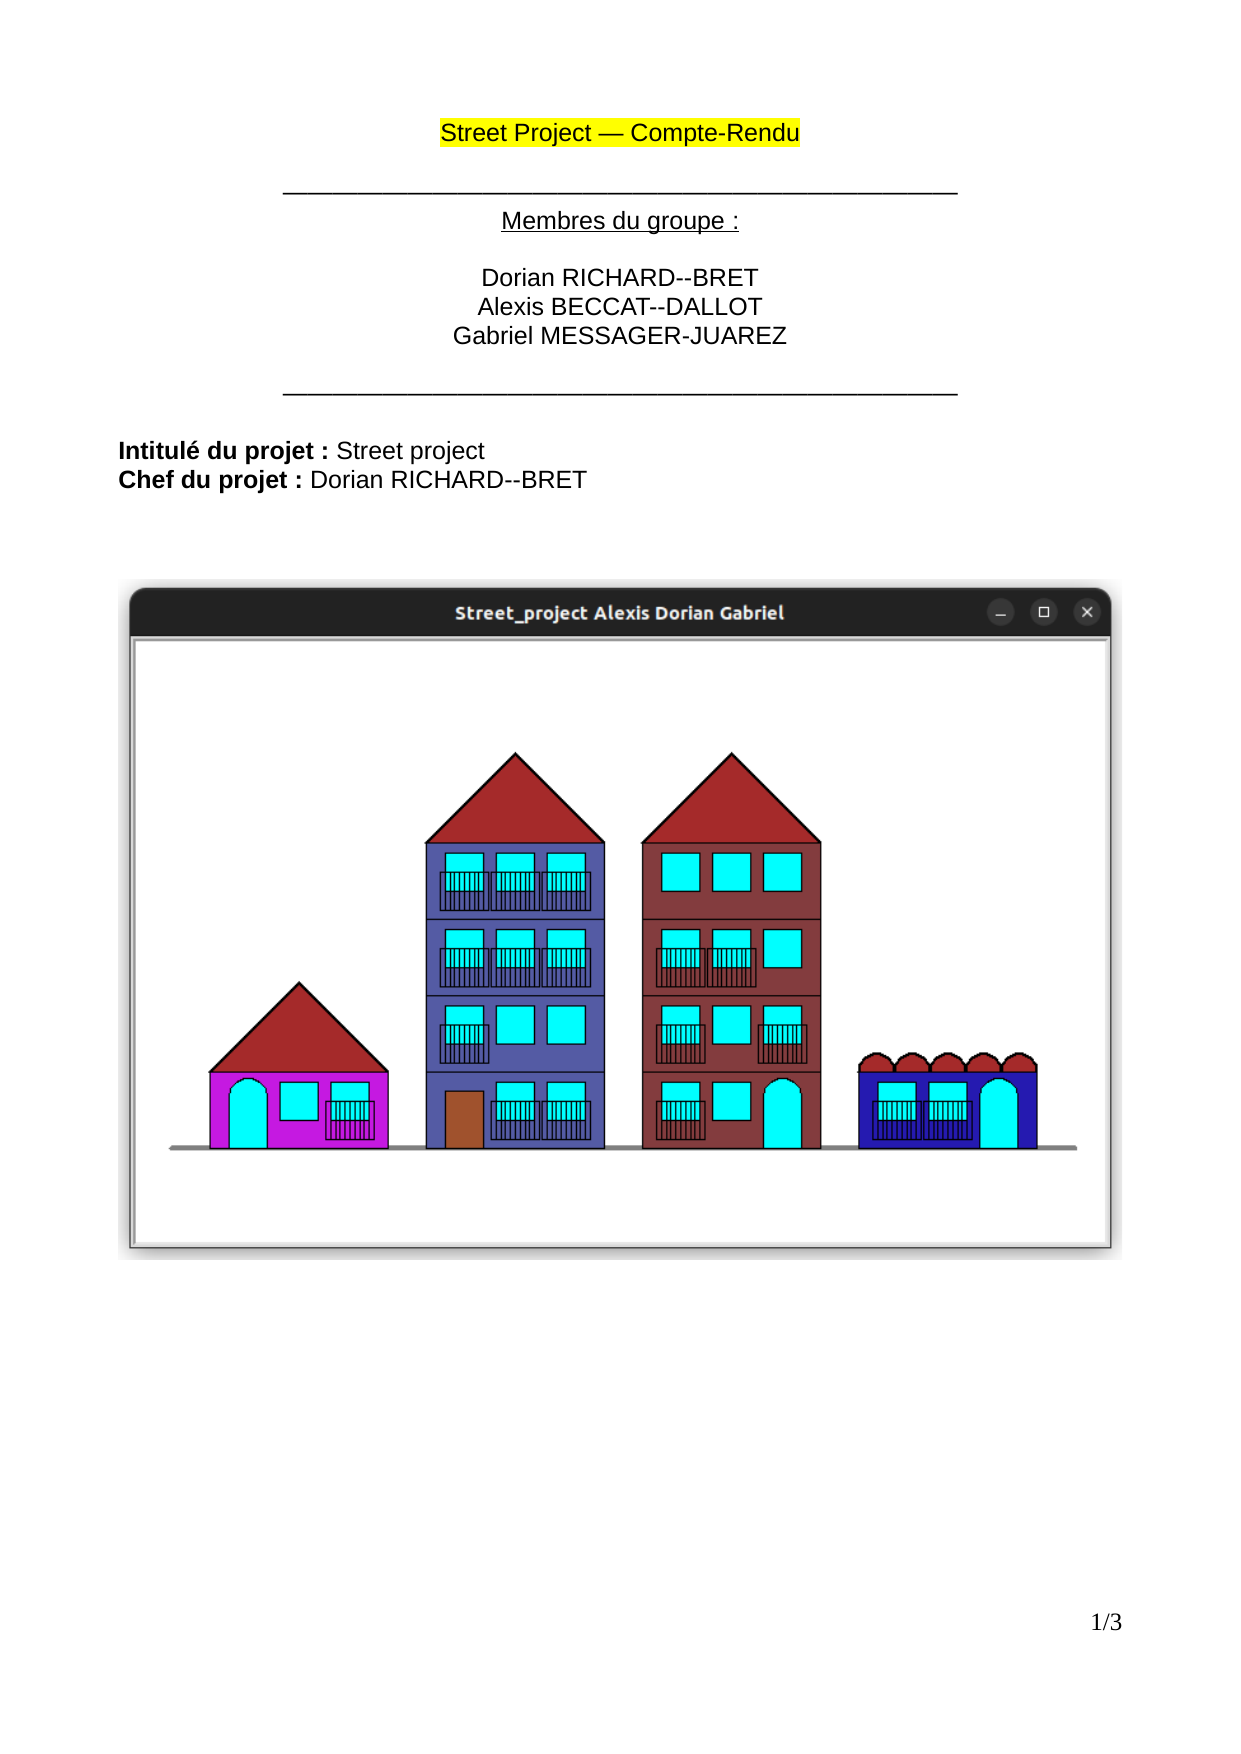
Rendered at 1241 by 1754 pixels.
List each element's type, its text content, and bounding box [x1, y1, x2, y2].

picture [118, 579, 1123, 1260]
text ――――――――――――――――――――――――――― [118, 378, 1122, 407]
text Membres du groupe : [118, 206, 1122, 234]
text Gabriel MESSAGER-JUAREZ [118, 321, 1122, 349]
text Alexis BECCAT--DALLOT [118, 292, 1122, 321]
text ――――――――――――――――――――――――――― [118, 177, 1122, 206]
text Chef du projet : Dorian RICHARD--BRET [118, 464, 1122, 493]
text Dorian RICHARD--BRET [118, 263, 1122, 292]
text Intitulé du projet : Street project [118, 436, 1122, 464]
